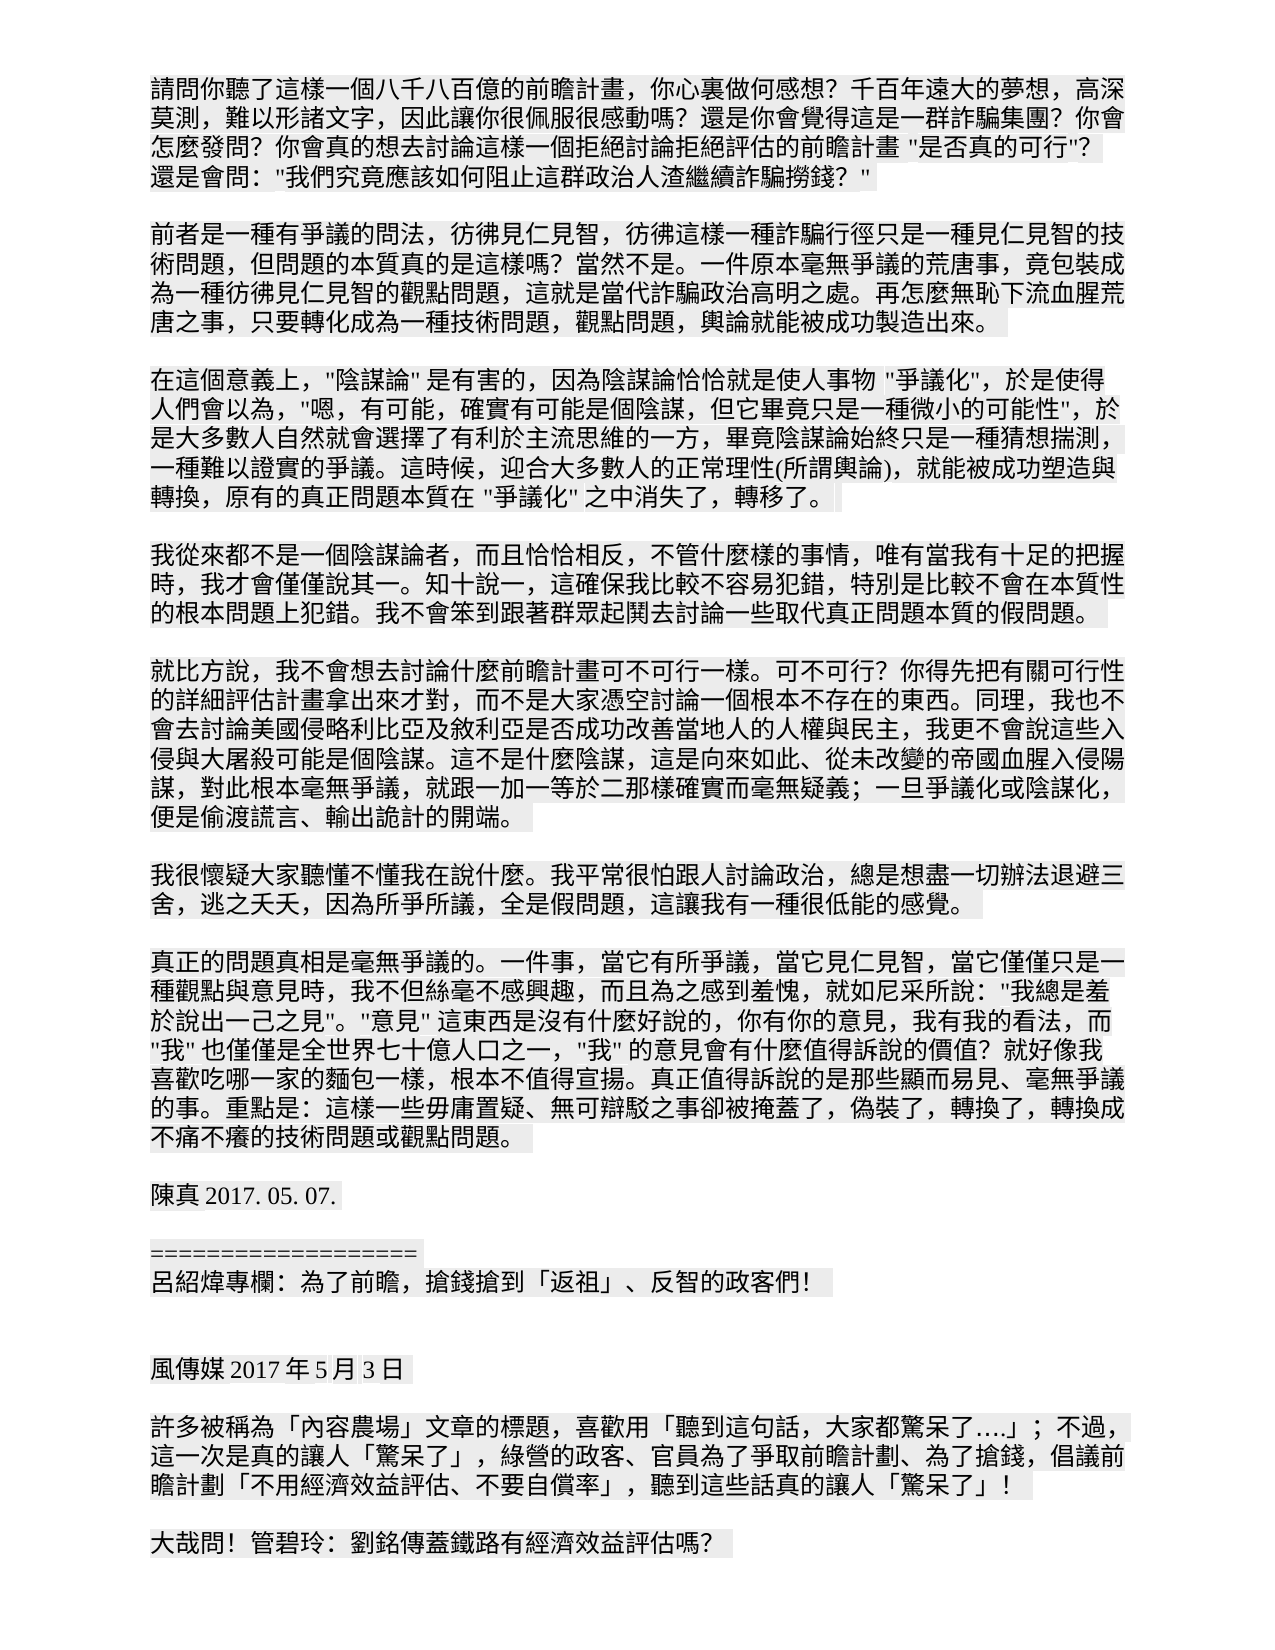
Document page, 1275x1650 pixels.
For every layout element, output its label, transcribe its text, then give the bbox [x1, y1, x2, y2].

text (續之前有關 "爭議化") 問問題比作答更重要。問對了問題，無異於 "理解" 人事物的前提。有時候，看一些人對於人渣黨或對於美國的批評，真是比不批評還糟糕。為什麼？因為他搞錯問題了，批評反倒變成了一種掩護。 比方說，我不會跟人討論 "到底要不要出兵拯救敘利亞或利比亞或阿富汗或伊拉克的人權？"，這問題本身就是個煙幕彈，藉以激起一片爭議，然後在爭議中製造輿論優勢，成功地把一件毫無爭議的極端血腥惡行給轉化成為一種見仁見智的技術問題或觀點問題。 這就好像某個歹徒規畫入侵某民宅，全家殺害滅門，先姦後殺，財物搶劫一空，為什麼要這麼做？因為歹徒說他有一天看到該民宅的主人打了他的小孩一個耳光，是可忍，孰不可忍？難道兒童人權不重要？難道我們要眼睜睜看著兒童人權被侵犯而不伸出援手教訓民宅主人？這時候，你要討論什麼？討論究竟是兒童人權重要還是反戰重要？然後大家來寫文章，進行作文比賽，進行一番論述？你不會覺得這樣的一種理解人事物的方式很荒唐嗎？但是，這卻是現實的真實情況，人們確實就是這樣子理解事情的，他從根本上問錯了問題。他應該問的是："我們應如何制止這些整天姦殺擄掠的歹徒？" 舉個相對來講最微不足道的島內例子，那就是一口氣把台灣舉債上限的錢全部花光的所謂 "有水喝、有車搭" 的8千8百億元 "前瞻計畫"。前瞻在哪？說不出一個字。計劃在哪？也說不出一個字。不但說不出來，而且你真的沒法想像世界上怎麼會有人這樣子做事？！這些政客人渣竟然說，哪需要計畫書？哪需要什麼評估？古代人像劉銘傳建造鐵路，有沒有事先評估？古人都不用評估，我們為什麼要評估？太沒有前瞻眼光了！這可是千百年的偉大前瞻工程耶！千百年之後的事你現在要評估什麼？結論是，人渣黨召委即會議主席拍桌怒罵：誰敢反對，誰就是反對國家建設！ 這個人渣黨之荒唐言行似乎永遠都能超乎我們的想像。別說八千八百億，就算是八千八百元或八十八元，你去跟公家機關申請看看，看是不是要附一堆資料、填報告、寫各種申請書、蓋一堆章？申請過研究計畫的人應該都知道，除非你是大學閥，要不然，你去申請個八萬八千元試試，看看要折磨你填寫多少計畫書，什麼效益評估、期中報告等等等一大堆，非常累人。我這輩子只曾在台大申請過一次，只不過申請個七萬多元，真是要我的老命，太屈辱，太麻煩了，寫不完的申請書與報告以及檢附各種相關資料。每一筆開支，哪怕只是一毛錢，都得附收據，並且得證明確實是研究計畫所需。 你想，倘若有個人來申請一個八千八百億的前瞻計畫，你問他，計畫書呢？他說，既然是前瞻千百年，眼光如此遠大，需要什麼計畫書？誰能計畫千百年之後？你又問他，那麼，前瞻在哪呢？他說，千百年的夢想，難道還不夠前瞻？你不死心再問他，總得有個有關可行性與實際作法的評估吧？他反過來罵你說：幾百年前台灣蓋第一條鐵路，古代人有沒有評估？古人都不用評估，我們要評估什麼？ 請問你聽了這樣一個八千八百億的前瞻計畫，你心裏做何感想？千百年遠大的夢想，高深莫測，難以形諸文字，因此讓你很佩服很感動嗎？還是你會覺得這是一群詐騙集團？你會怎麼發問？你會真的想去討論這樣一個拒絕討論拒絕評估的前瞻計畫 "是否真的可行"？還是會問："我們究竟應該如何阻止這群政治人渣繼續詐騙撈錢？" 前者是一種有爭議的問法，彷彿見仁見智，彷彿這樣一種詐騙行徑只是一種見仁見智的技術問題，但問題的本質真的是這樣嗎？當然不是。一件原本毫無爭議的荒唐事，竟包裝成為一種彷彿見仁見智的觀點問題，這就是當代詐騙政治高明之處。再怎麼無恥下流血腥荒唐之事，只要轉化成為一種技術問題，觀點問題，輿論就能被成功製造出來。 在這個意義上，"陰謀論" 是有害的，因為陰謀論恰恰就是使人事物 "爭議化"，於是使得人們會以為，"嗯，有可能，確實有可能是個陰謀，但它畢竟只是一種微小的可能性"，於是大多數人自然就會選擇了有利於主流思維的一方，畢竟陰謀論始終只是一種猜想揣測，一種難以證實的爭議。這時候，迎合大多數人的正常理性(所謂輿論)，就能被成功塑造與轉換，原有的真正問題本質在 "爭議化" 之中消失了，轉移了。 我從來都不是一個陰謀論者，而且恰恰相反，不管什麼樣的事情，唯有當我有十足的把握時，我才會僅僅說其一。知十說一，這確保我比較不容易犯錯，特別是比較不會在本質性的根本問題上犯錯。我不會笨到跟著群眾起鬨去討論一些取代真正問題本質的假問題。 就比方說，我不會想去討論什麼前瞻計畫可不可行一樣。可不可行？你得先把有關可行性的詳細評估計畫拿出來才對，而不是大家憑空討論一個根本不存在的東西。同理，我也不會去討論美國侵略利比亞及敘利亞是否成功改善當地人的人權與民主，我更不會說這些入侵與大屠殺可能是個陰謀。這不是什麼陰謀，這是向來如此、從未改變的帝國血腥入侵陽謀，對此根本毫無爭議，就跟一加一等於二那樣確實而毫無疑義；一旦爭議化或陰謀化，便是偷渡謊言、輸出詭計的開端。 我很懷疑大家聽懂不懂我在說什麼。我平常很怕跟人討論政治，總是想盡一切辦法退避三舍，逃之夭夭，因為所爭所議，全是假問題，這讓我有一種很低能的感覺。 真正的問題真相是毫無爭議的。一件事，當它有所爭議，當它見仁見智，當它僅僅只是一種觀點與意見時，我不但絲毫不感興趣，而且為之感到羞愧，就如尼采所說："我總是羞於說出一己之見"。"意見" 這東西是沒有什麼好說的，你有你的意見，我有我的看法，而 "我" 也僅僅是全世界七十億人口之一，"我" 的意見會有什麼值得訴說的價值？就好像我喜歡吃哪一家的麵包一樣，根本不值得宣揚。真正值得訴說的是那些顯而易見、毫無爭議的事。重點是：這樣一些毋庸置疑、無可辯駁之事卻被掩蓋了，偽裝了，轉換了，轉換成不痛不癢的技術問題或觀點問題。 陳真2017. 05. 07. =================== 呂紹煒專欄：為了前瞻，搶錢搶到「返祖」、反智的政客們！ 風傳媒2017年5月3日 許多被稱為「內容農場」文章的標題，喜歡用「聽到這句話，大家都驚呆了….」；不過，這一次是真的讓人「驚呆了」，綠營的政客、官員為了爭取前瞻計劃、為了搶錢，倡議前瞻計劃「不用經濟效益評估、不要自償率」，聽到這些話真的讓人「驚呆了」！ 大哉問！管碧玲：劉銘傳蓋鐵路有經濟效益評估嗎？ 前瞻計劃提出後批評、質疑不斷，其中最重要者是許多計劃缺乏評估、沒有自償率估計，外界擔心未來重蹈當年「蚊子館遍地」之覆轍。對這些批評，高雄立委管碧玲在立法院質詢國發會主委陳添枝時大聲的質問，當年劉銘傳當年在台灣蓋鐵路時，「有經濟效益嗎？人口數夠嗎？」還有日本人百年前在高雄蓋鐵路時，「需要作自償率分析嗎？需要作經濟效益分析嗎？」 她的結論是「你現在需要蓋一百年後還可以用的建設的時候，你現在在跟我講經濟效益，那就是不要作嘛，就是讓台灣一百年以後還是串不起來嘛！」 台中交通局長痛罵自償率 無獨有偶，台中市交通局長王義川投書媒體，除了大力為台中爭取的軌道建設辯護外，最後還把「自償率」痛斥一頓，他說「政府投入公共建設若老是在乎自償率，那學校、公園、道路也要算自償率嗎？沒有自償率是不是就不要蓋學校？公園綠地免費使用，是否就不要開闢公園？」痛斥「狹隘的自償率邏輯已阻礙台灣二十年的軌道發展」；對外界質疑台中捷運的運量，他指說「這樣的質疑和30年前懷疑台北要不要蓋捷運一樣」。 管碧玲以清朝、日本時代蓋鐵路都沒有經濟效益評估、沒作自償率，王義川也說台灣蓋第一條捷運時，根本連自償率的報告都沒寫，以此來反擊要求對前瞻計劃作好評估、算出自償率的要求，確實是「大膽又有創意」；這就好像有民眾要用電、裝自來水、買汽車，你告訴他古代人沒有電、用井水、走路坐馬車，也活得好好的，所以要求這些事都不合理一樣。 未來建設計劃都不必作評估？返祖又反智！ 如果其言成理，依照此邏輯，台灣所有的政策評估、行之多年的環境影響評估等，全都該廢除了。這樣作，全台的所有財團、企業一定額手稱慶、拍掌叫好，因為以後任何投資開發都甭作效益評估、環境影響評估，「清朝、日本時代也沒這樣作嘛！」他們可能不僅願意支持管媽選高雄市長，甚至選總統都可以。 生物學上的「返祖現象」是指個別生物體退化出現其祖先所具有的性狀；引伸到社會科學裡，返祖現象指一種現代人恢復以前的行為和思維方式的現象。管碧玲這番話明顯是一種「返祖現象」，只不知台灣與民眾是否要跟她一起退化、回到過去？ 傻傻搞不清什麼是自償率？ 以「興建學校、公園」的案例反證自償率沒必要，確實有說服力；但問題是這種說法是連政策中的自償率規定都未搞清楚。王義川痛斥政府「亂搞」的自償率要求，其實是來自中央訂定的「自償性公共建設預算制度實施方案」，只要看過此方案者，都不會有「那學校、公園、道路也要算自償率嗎？」之質疑。因為所謂自償性公共建設計畫有其嚴格定義，主要是指「可向使用者、受益者收取相當代價」之公共建設計畫─軌道建設當然就屬這類建設，學校、公園則沒啥人要求列出自償率吧。(略) 王義川認為對台中捷運運量的質疑，「和30年前懷疑台北要不要蓋捷運一樣」，以此反證質疑者必然錯誤。不過，這番話是百分之百對台北捷運的無知。早在民國56年，孫運璿任交通部長時就研究建台北捷運，後因經費龐大兼尚無迫切需求而擱置；之後因台北交通惡化，行政院在68年就要交通部儘速規劃台北捷運，待民國70年後，尖峰時期台北已是寸步難行，從國建會的與會學人、國內專家，到一般民眾，都要求儘速建捷運。當77年6月台北捷運第一個工程終於動工時，所有人都認為來得晚了，何來「懷疑」？這種說法是連基本的事實都搞錯。(略) 管碧玲開口閉口都是「百年建設」，其志向恢宏、帽子也夠大，頗有當年日本松下電器創辦人松下幸之助創立公司時，就許以打造「百年企業」的雄略；但松下不會笨到把數十年甚至百年後才可能需要的工廠先蓋起來，放在那養蚊子吧？(餘略) [150, 75, 1125, 1558]
